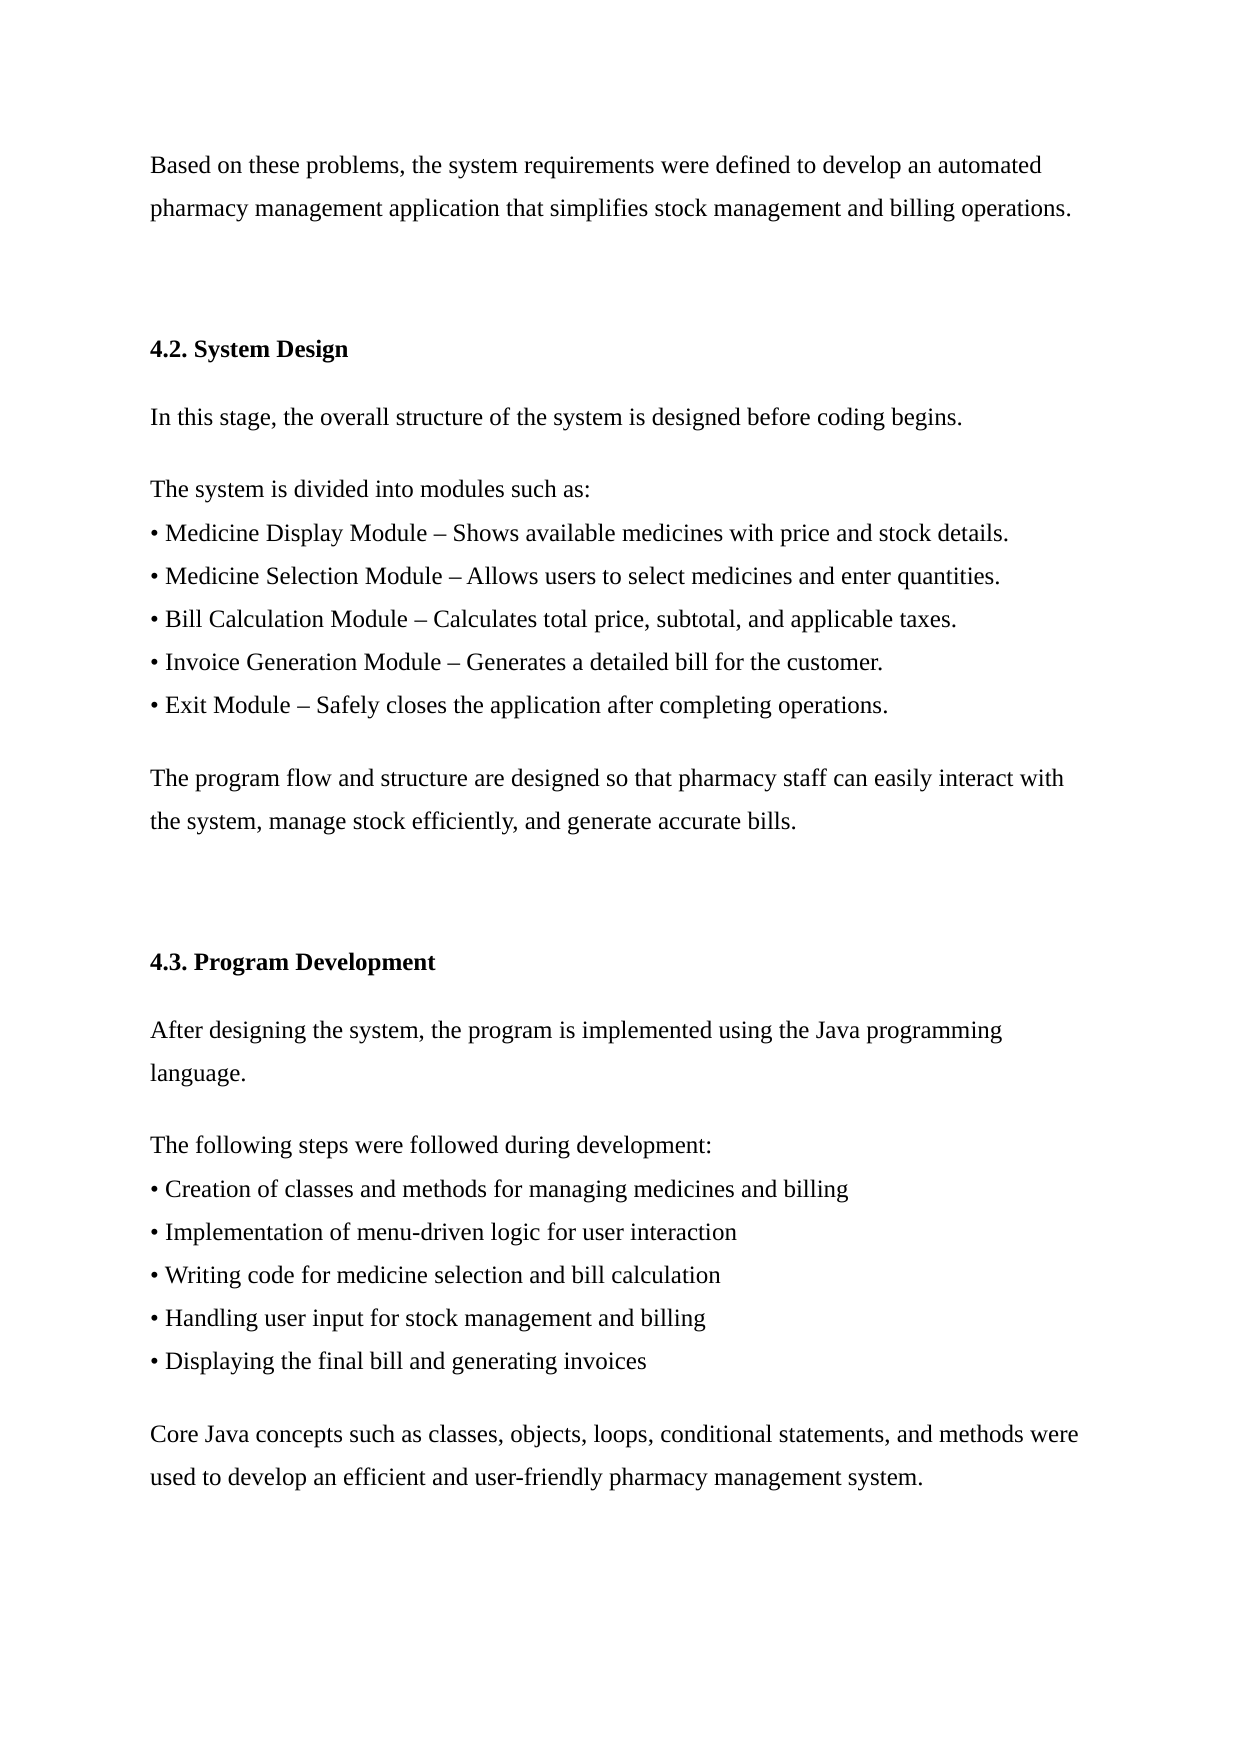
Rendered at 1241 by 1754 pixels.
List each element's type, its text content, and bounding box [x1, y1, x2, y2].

text 4.3. Program Development [150, 947, 1090, 975]
text The program flow and structure are designed so that pharmacy staff can easily interact with the system, manage stock efficiently, and generate accurate bills. [150, 763, 1090, 835]
text In this stage, the overall structure of the system is designed before coding begins. [150, 402, 1090, 431]
text After designing the system, the program is implemented using the Java programming language. [150, 1015, 1090, 1087]
text 4.2. System Design [150, 334, 1090, 363]
text Based on these problems, the system requirements were defined to develop an automated pharmacy management application that simplifies stock management and billing operations. [150, 150, 1090, 222]
text The following steps were followed during development: • Creation of classes and methods for managing medicines and billing • Implementation of menu-driven logic for user interaction • Writing code for medicine selection and bill calculation • Handling user input for stock management and billing • Displaying the final bill and generating invoices [150, 1131, 1090, 1375]
text The system is divided into modules such as: • Medicine Display Module – Shows available medicines with price and stock details. • Medicine Selection Module – Allows users to select medicines and enter quantities. • Bill Calculation Module – Calculates total price, subtotal, and applicable taxes. • Invoice Generation Module – Generates a detailed bill for the customer. • Exit Module – Safely closes the application after completing operations. [150, 474, 1090, 719]
text Core Java concepts such as classes, objects, loops, conditional statements, and methods were used to develop an efficient and user-friendly pharmacy management system. [150, 1419, 1090, 1491]
